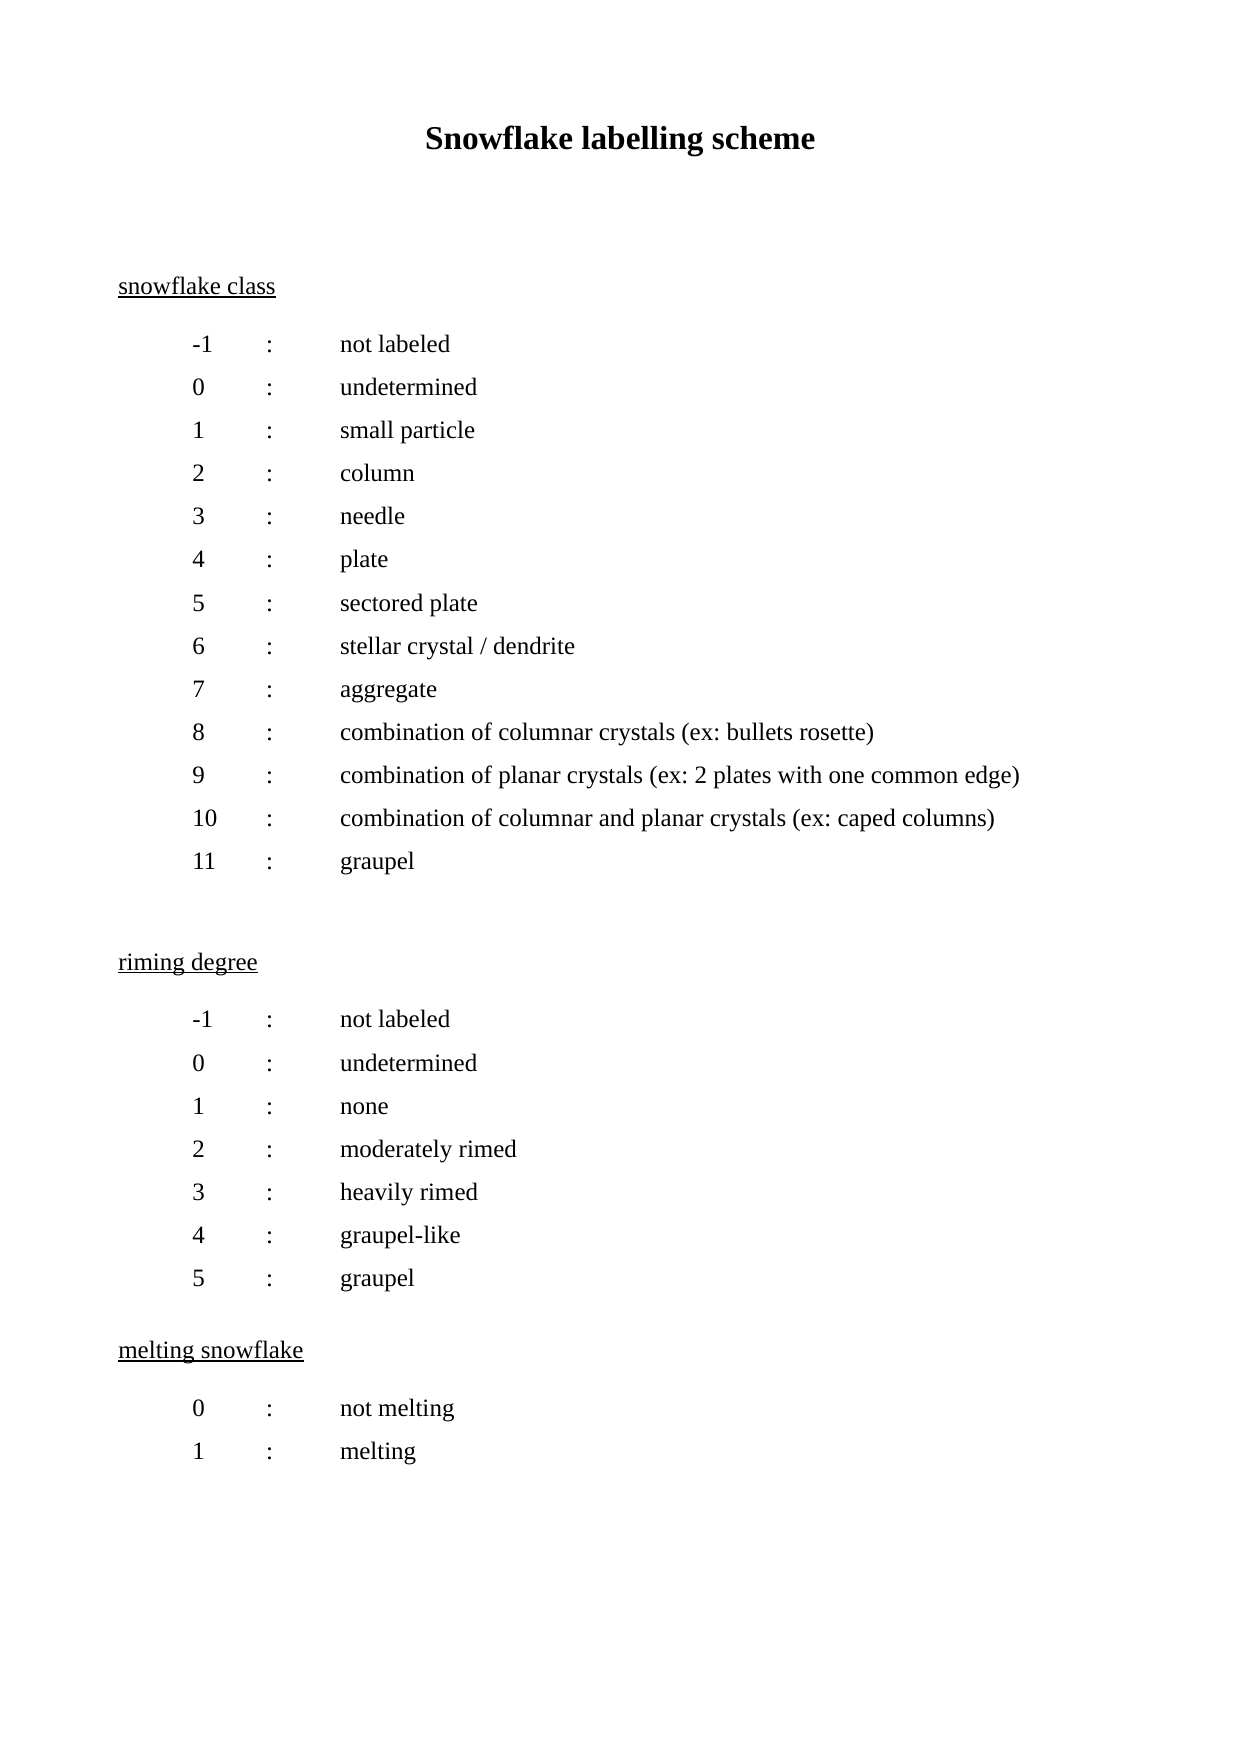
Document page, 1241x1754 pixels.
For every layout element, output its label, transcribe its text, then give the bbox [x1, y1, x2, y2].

text 5 : sectored plate [118, 588, 1122, 616]
text 3 : needle [118, 501, 1122, 530]
text Snowflake labelling scheme [118, 118, 1122, 156]
text -1 : not labeled [118, 329, 1122, 358]
text 0 : not melting [118, 1393, 1122, 1421]
text 5 : graupel [118, 1263, 1122, 1292]
text 0 : undetermined [118, 372, 1122, 401]
text 4 : plate [118, 544, 1122, 573]
text 9 : combination of planar crystals (ex: 2 plates with one common edge) [118, 760, 1122, 789]
text 6 : stellar crystal / dendrite [118, 631, 1122, 659]
text melting snowflake [118, 1335, 1122, 1364]
text riming degree [118, 947, 1122, 976]
text 0 : undetermined [118, 1048, 1122, 1076]
text 10 : combination of columnar and planar crystals (ex: caped columns) [118, 803, 1122, 832]
text 8 : combination of columnar crystals (ex: bullets rosette) [118, 717, 1122, 746]
text 1 : small particle [118, 415, 1122, 444]
text snowflake class [118, 271, 1122, 300]
text 1 : melting [118, 1436, 1122, 1464]
text 3 : heavily rimed [118, 1177, 1122, 1206]
text 7 : aggregate [118, 674, 1122, 703]
text 4 : graupel-like [118, 1220, 1122, 1249]
text 2 : column [118, 458, 1122, 487]
text 11 : graupel [118, 846, 1122, 875]
text -1 : not labeled [118, 1004, 1122, 1033]
text 2 : moderately rimed [118, 1134, 1122, 1163]
text 1 : none [118, 1091, 1122, 1119]
